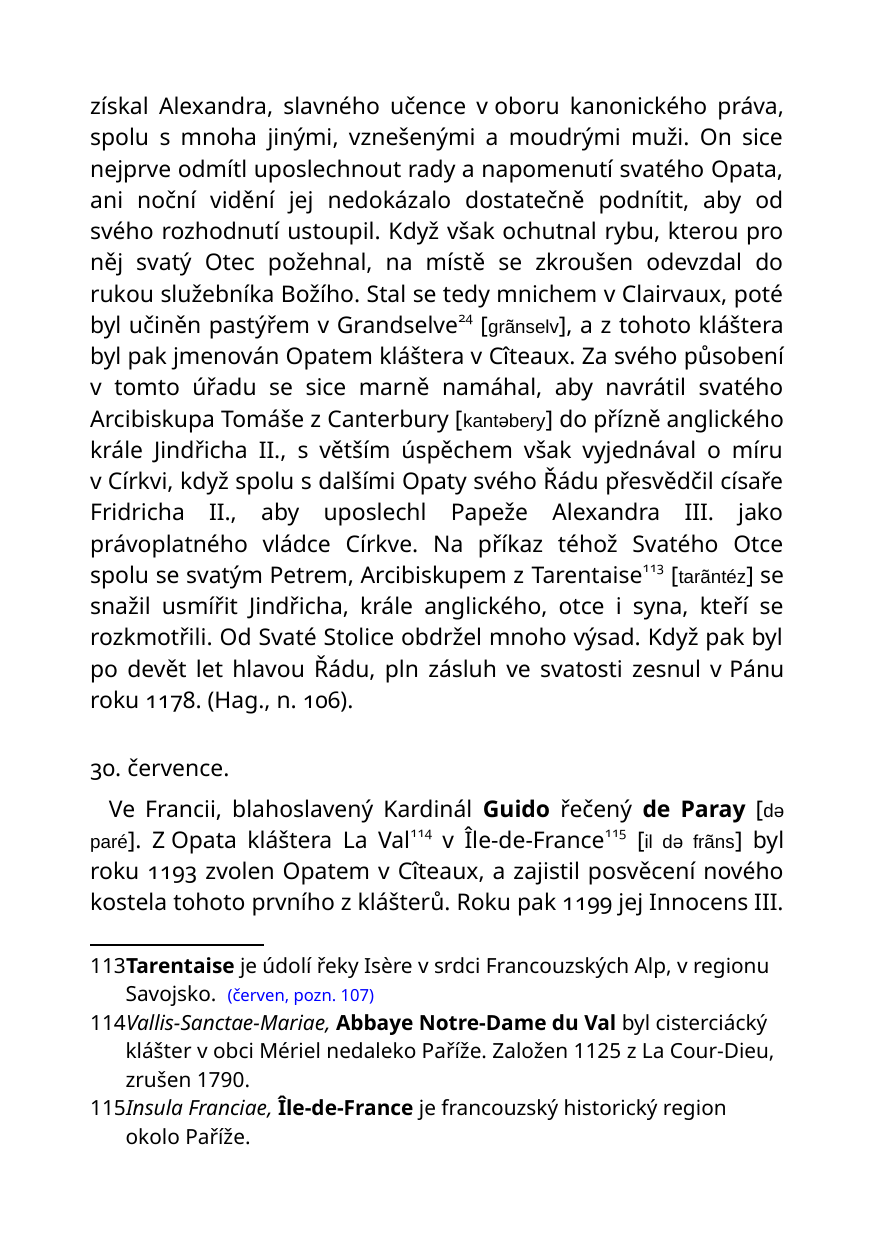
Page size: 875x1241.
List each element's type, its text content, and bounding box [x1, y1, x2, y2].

text Tarentaise je údolí řeky Isère v srdci Francouzských Alp, v regionu Savojsko. (červen, pozn. 107) [90, 951, 784, 1008]
text Ve Francii, blahoslavený Kardinál Guido řečený de Paray [də paré]. Z Opata kláštera La Val v Île-de-France [il də frãns] byl roku 1193 zvolen Opatem v Cîteaux, a zajistil posvěcení nového kostela tohoto prvního z klášterů. Roku pak 1199 jej Innocens III. [90, 792, 784, 917]
text Insula Franciae, Île-de-France je francouzský historický region okolo Paříže. [90, 1093, 784, 1150]
text získal Alexandra, slavného učence v oboru kanonického práva, spolu s mnoha jinými, vznešenými a moudrými muži. On sice nejprve odmítl uposlechnout rady a napomenutí svatého Opata, ani noční vidění jej nedokázalo dostatečně podnítit, aby od svého rozhodnutí ustoupil. Když však ochutnal rybu, kterou pro něj svatý Otec požehnal, na místě se zkroušen odevzdal do rukou služebníka Božího. Stal se tedy mnichem v Clairvaux, poté byl učiněn pastýřem v Grandselve24 [grãnselv], a z tohoto kláštera byl pak jmenován Opatem kláštera v Cîteaux. Za svého působení v tomto úřadu se sice marně namáhal, aby navrátil svatého Arcibiskupa Tomáše z Canterbury [kantəbery] do přízně anglického krále Jindřicha II., s větším úspěchem však vyjednával o míru v Církvi, když spolu s dalšími Opaty svého Řádu přesvědčil císaře Fridricha II., aby uposlechl Papeže Alexandra III. jako právoplatného vládce Církve. Na příkaz téhož Svatého Otce spolu se svatým Petrem, Arcibiskupem z Tarentaise [tarãntéz] se snažil usmířit Jindřicha, krále anglického, otce i syna, kteří se rozkmotřili. Od Svaté Stolice obdržel mnoho výsad. Když pak byl po devět let hlavou Řádu, pln zásluh ve svatosti zesnul v Pánu roku 1178. (Hag., n. 106). [90, 90, 784, 715]
text 30. července. [90, 752, 784, 783]
text Vallis-Sanctae-Mariae, Abbaye Notre-Dame du Val byl cisterciácký klášter v obci Mériel nedaleko Paříže. Založen 1125 z La Cour-Dieu, zrušen 1790. [90, 1008, 784, 1093]
